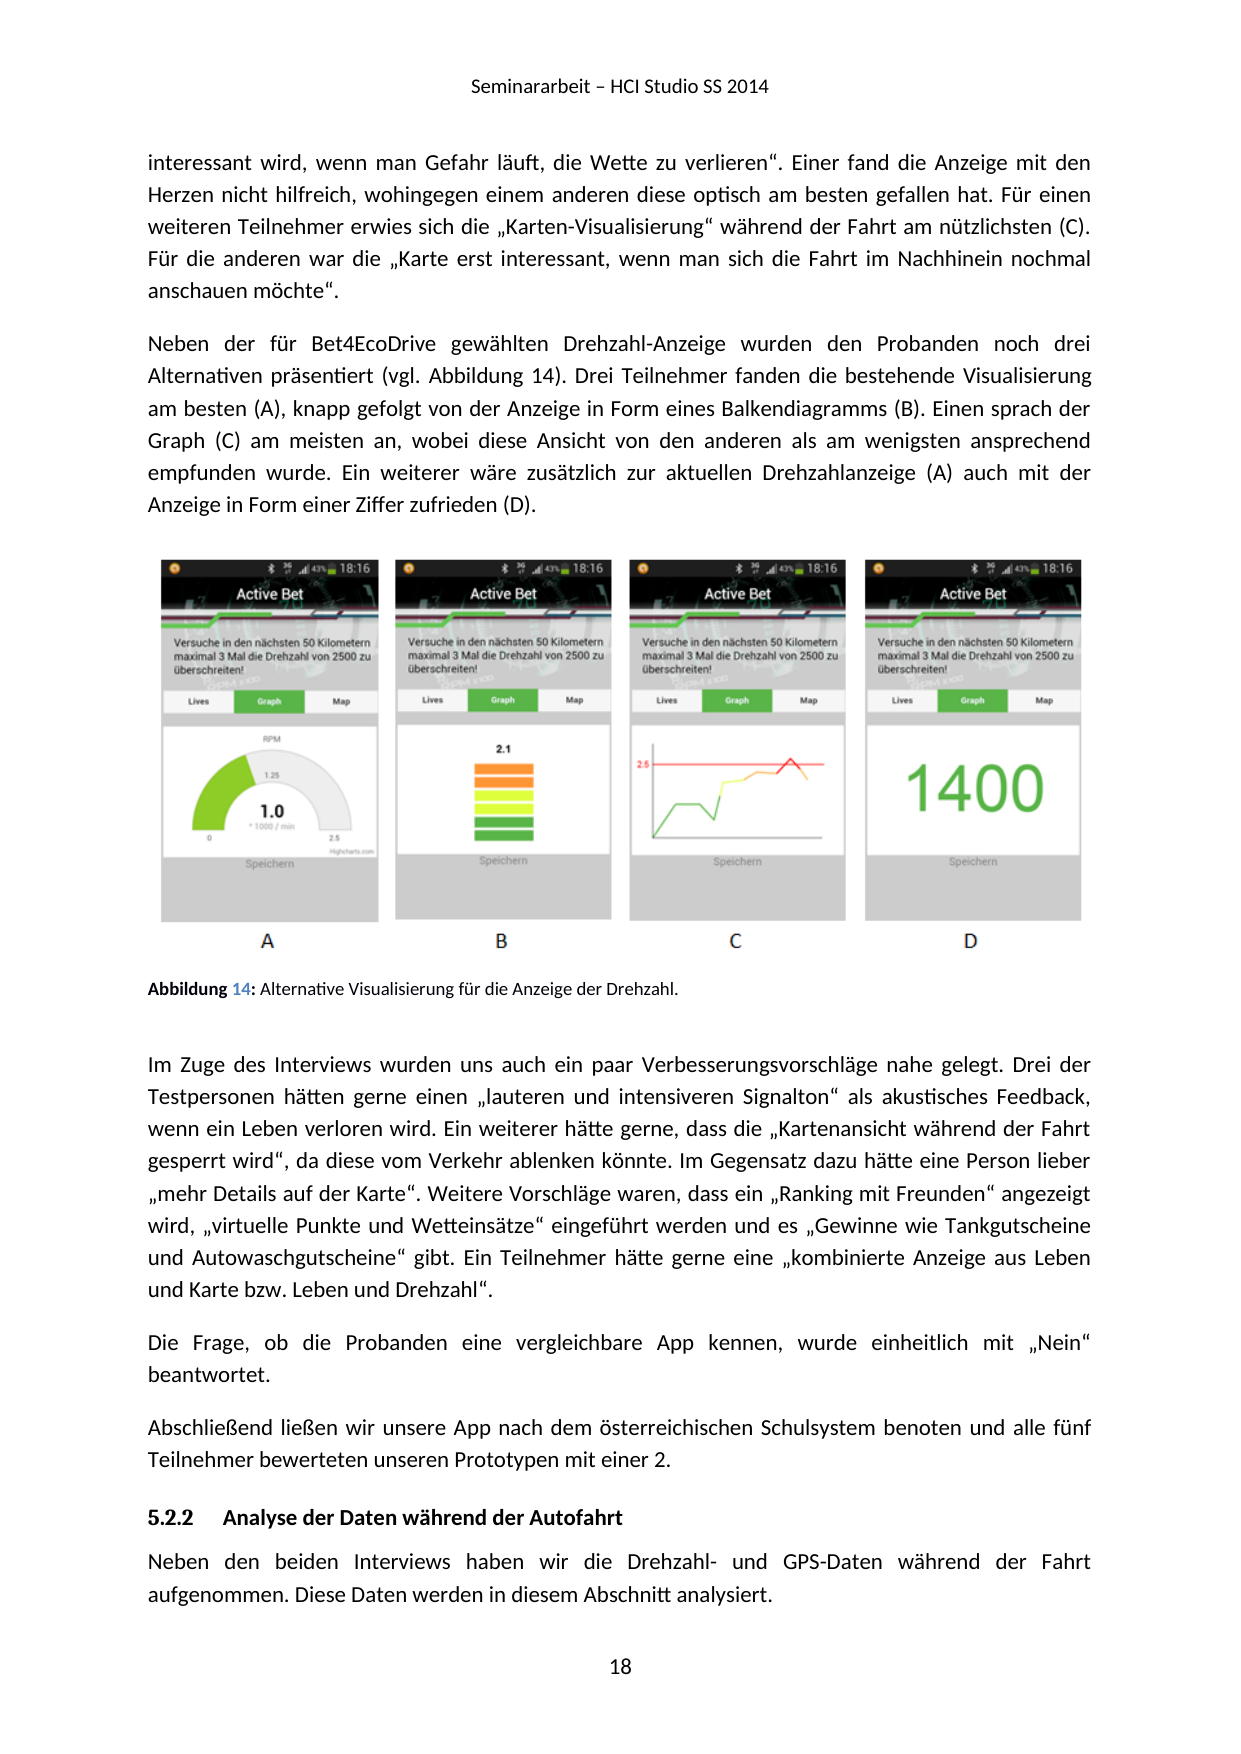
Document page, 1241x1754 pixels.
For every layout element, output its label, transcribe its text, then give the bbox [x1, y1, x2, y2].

text Die Frage, ob die Probanden eine vergleichbare App kennen, wurde einheitlich mit „Nein“ beantwortet. [148, 1328, 1093, 1388]
text Im Zuge des Interviews wurden uns auch ein paar Verbesserungsvorschläge nahe gelegt. Drei der Testpersonen hätten gerne einen „lauteren und intensiveren Signalton“ als akustisches Feedback, wenn ein Leben verloren wird. Ein weiterer hätte gerne, dass die „Kartenansicht während der Fahrt gesperrt wird“, da diese vom Verkehr ablenken könnte. Im Gegensatz dazu hätte eine Person lieber „mehr Details auf der Karte“. Weitere Vorschläge waren, dass ein „Ranking mit Freunden“ angezeigt wird, „virtuelle Punkte und Wetteinsätze“ eingeführt werden und es „Gewinne wie Tankgutscheine und Autowaschgutscheine“ gibt. Ein Teilnehmer hätte gerne eine „kombinierte Anzeige aus Leben und Karte bzw. Leben und Drehzahl“. [148, 1050, 1093, 1303]
text Neben der für Bet4EcoDrive gewählten Drehzahl-Anzeige wurden den Probanden noch drei Alternativen präsentiert (vgl. Abbildung 14). Drei Teilnehmer fanden die bestehende Visualisierung am besten (A), knapp gefolgt von der Anzeige in Form eines Balkendiagramms (B). Einen sprach der Graph (C) am meisten an, wobei diese Ansicht von den anderen als am wenigsten ansprechend empfunden wurde. Ein weiterer wäre zusätzlich zur aktuellen Drehzahlanzeige (A) auch mit der Anzeige in Form einer Ziffer zufrieden (D). [148, 329, 1093, 518]
text Neben den beiden Interviews haben wir die Drehzahl- und GPS-Daten während der Fahrt aufgenommen. Diese Daten werden in diesem Abschnitt analysiert. [148, 1547, 1093, 1608]
text Abschließend ließen wir unsere App nach dem österreichischen Schulsystem benoten und alle fünf Teilnehmer bewerteten unseren Prototypen mit einer 2. [148, 1413, 1093, 1474]
subtitle Analyse der Daten während der Autofahrt [148, 1503, 1093, 1531]
text Abbildung 14: Alternative Visualisierung für die Anzeige der Drehzahl. [148, 977, 1093, 1000]
text interessant wird, wenn man Gefahr läuft, die Wette zu verlieren“. Einer fand die Anzeige mit den Herzen nicht hilfreich, wohingegen einem anderen diese optisch am besten gefallen hat. Für einen weiteren Teilnehmer erwies sich die „Karten-Visualisierung“ während der Fahrt am nützlichsten (C). Für die anderen war die „Karte erst interessant, wenn man sich die Fahrt im Nachhinein nochmal anschauen möchte“. [148, 148, 1093, 304]
picture [147, 547, 1093, 952]
